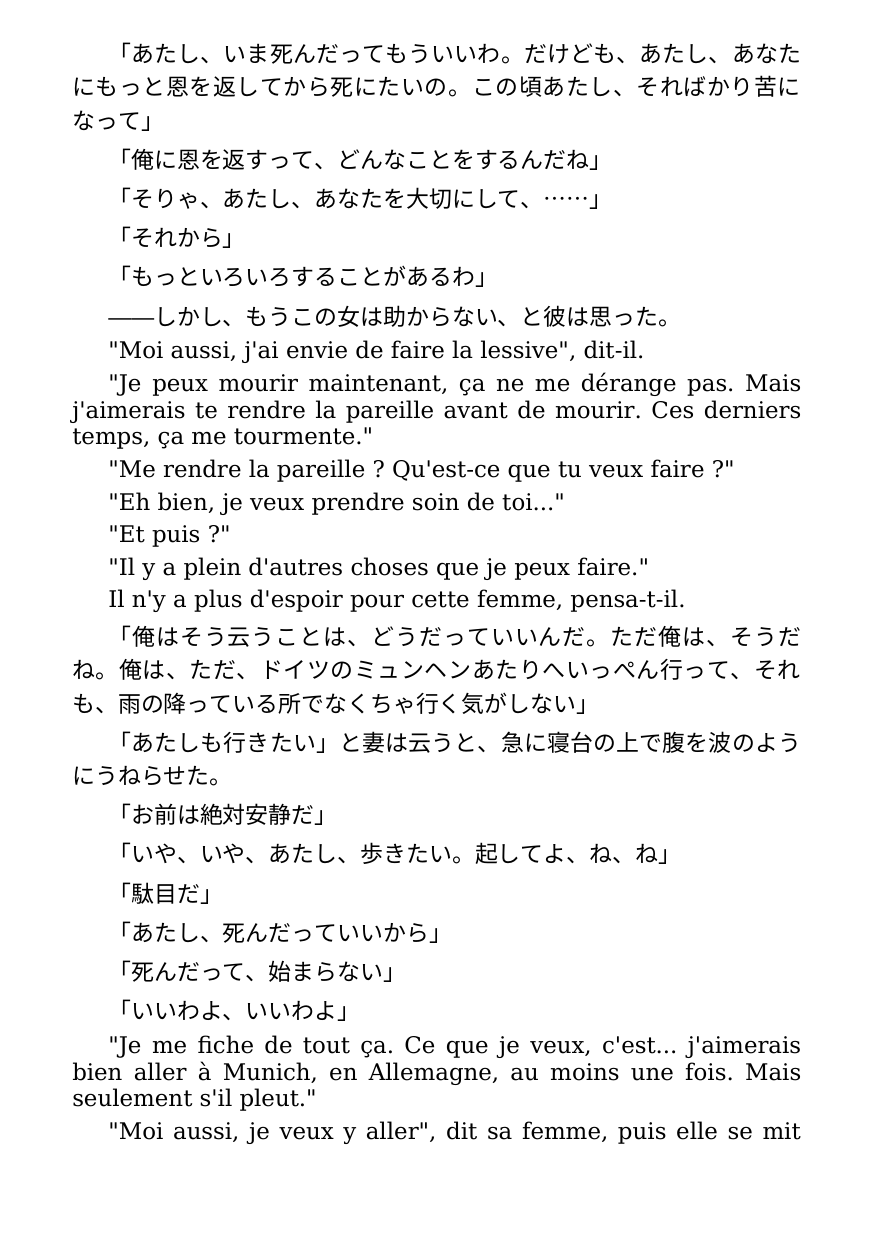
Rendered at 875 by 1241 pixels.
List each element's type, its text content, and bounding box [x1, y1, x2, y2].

text 「それから」 [72, 220, 802, 253]
text "Moi aussi, je veux y aller", dit sa femme, puis elle se mit [72, 1118, 802, 1145]
text 「死んだって、始まらない」 [72, 954, 802, 987]
text 「あたし、いま死んだってもういいわ。だけども、あたし、あなたにもっと恩を返してから死にたいの。この頃あたし、そればかり苦になって」 [72, 36, 802, 136]
text "Me rendre la pareille ? Qu'est-ce que tu veux faire ?" [72, 456, 802, 483]
text "Je peux mourir maintenant, ça ne me dérange pas. Mais j'aimerais te rendre la pareille avant de mourir. Ces derniers temps, ça me tourmente." [72, 370, 802, 450]
text Il n'y a plus d'espoir pour cette femme, pensa-t-il. [72, 586, 802, 613]
text "Moi aussi, j'ai envie de faire la lessive", dit-il. [72, 337, 802, 364]
text "Eh bien, je veux prendre soin de toi..." [72, 489, 802, 515]
text 「あたしも行きたい」と妻は云うと、急に寝台の上で腹を波のようにうねらせた。 [72, 725, 802, 791]
text "Je me fiche de tout ça. Ce que je veux, c'est... j'aimerais bien aller à Munich, en Allemagne, au moins une fois. Mais seulement s'il pleut." [72, 1032, 802, 1112]
text 「俺はそう云うことは、どうだっていいんだ。ただ俺は、そうだね。俺は、ただ、ドイツのミュンヘンあたりへいっぺん行って、それも、雨の降っている所でなくちゃ行く気がしない」 [72, 619, 802, 719]
text 「そりゃ、あたし、あなたを大切にして、……」 [72, 181, 802, 214]
text 「お前は絶対安静だ」 [72, 797, 802, 830]
text 「駄目だ」 [72, 875, 802, 909]
text "Et puis ?" [72, 521, 802, 548]
text 「あたし、死んだっていいから」 [72, 914, 802, 948]
text "Il y a plein d'autres choses que je peux faire." [72, 554, 802, 581]
text 「いいわよ、いいわよ」 [72, 993, 802, 1026]
text 「もっといろいろすることがあるわ」 [72, 259, 802, 292]
text 「いや、いや、あたし、歩きたい。起してよ、ね、ね」 [72, 836, 802, 869]
text ――しかし、もうこの女は助からない、と彼は思った。 [72, 298, 802, 332]
text 「俺に恩を返すって、どんなことをするんだね」 [72, 142, 802, 175]
